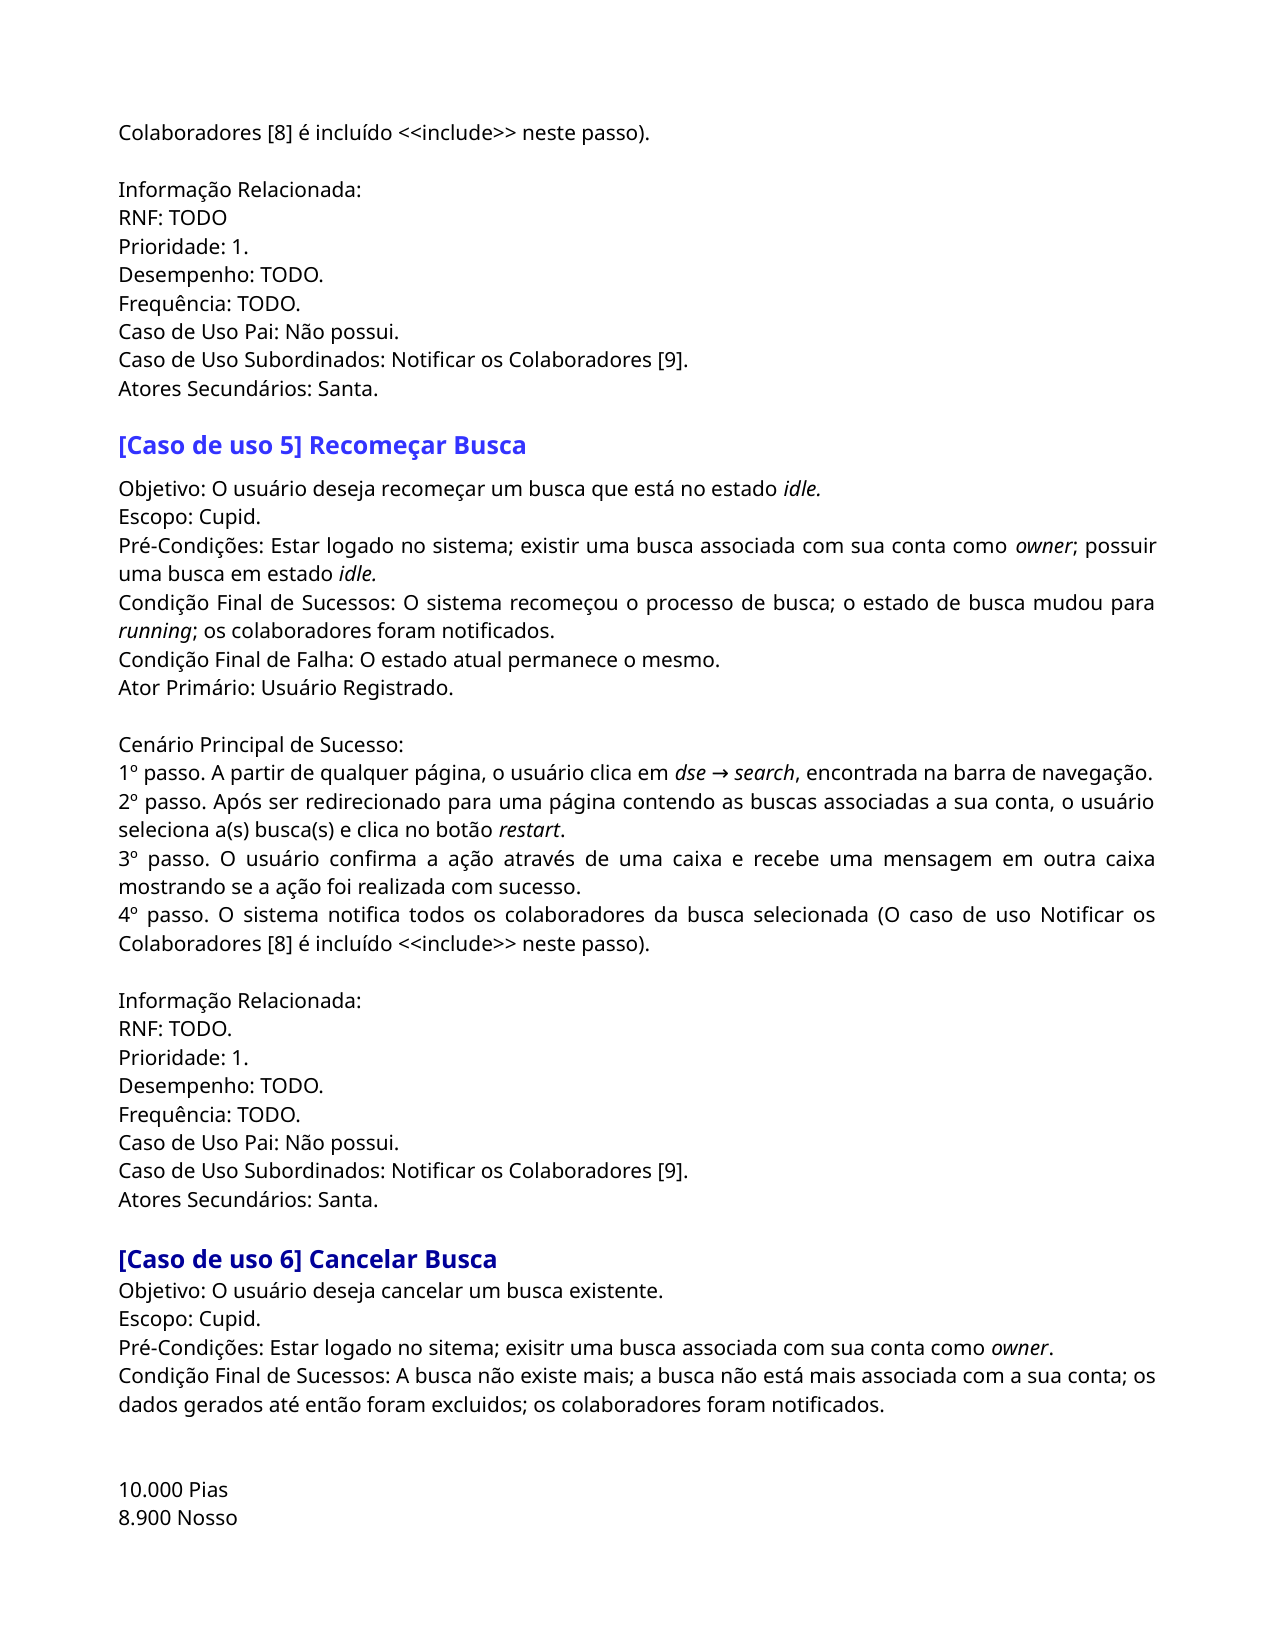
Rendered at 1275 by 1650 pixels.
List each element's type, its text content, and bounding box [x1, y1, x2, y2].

text RNF: TODO. [118, 1014, 1157, 1043]
text Prioridade: 1. [118, 1043, 1157, 1071]
text Informação Relacionada: [118, 175, 1157, 203]
text Desempenho: TODO. [118, 1071, 1157, 1100]
text Caso de Uso Subordinados: Notificar os Colaboradores [9]. [118, 346, 1157, 374]
text Condição Final de Sucessos: O sistema recomeçou o processo de busca; o estado de busca mudou para running; os colaboradores foram notificados. [118, 588, 1157, 645]
text Caso de Uso Pai: Não possui. [118, 1128, 1157, 1157]
text Objetivo: O usuário deseja recomeçar um busca que está no estado idle. [118, 474, 1157, 502]
text 2º passo. Após ser redirecionado para uma página contendo as buscas associadas a sua conta, o usuário seleciona a(s) busca(s) e clica no botão restart. [118, 787, 1157, 844]
title [Caso de uso 5] Recomeçar Busca [118, 427, 1157, 462]
text Condição Final de Sucessos: A busca não existe mais; a busca não está mais associada com a sua conta; os dados gerados até então foram excluidos; os colaboradores foram notificados. [118, 1361, 1157, 1418]
text Frequência: TODO. [118, 289, 1157, 317]
text Objetivo: O usuário deseja cancelar um busca existente. [118, 1276, 1157, 1304]
text Caso de Uso Pai: Não possui. [118, 317, 1157, 346]
text Atores Secundários: Santa. [118, 374, 1157, 402]
text RNF: TODO [118, 203, 1157, 232]
text Colaboradores [8] é incluído <<include>> neste passo). [118, 118, 1157, 147]
text Escopo: Cupid. [118, 1304, 1157, 1333]
text 1º passo. A partir de qualquer página, o usuário clica em dse → search, encontrada na barra de navegação. [118, 758, 1157, 787]
text 4º passo. O sistema notifica todos os colaboradores da busca selecionada (O caso de uso Notificar os Colaboradores [8] é incluído <<include>> neste passo). [118, 901, 1157, 957]
text Caso de Uso Subordinados: Notificar os Colaboradores [9]. [118, 1157, 1157, 1185]
text Pré-Condições: Estar logado no sistema; existir uma busca associada com sua conta como owner; possuir uma busca em estado idle. [118, 531, 1157, 588]
text Informação Relacionada: [118, 986, 1157, 1014]
text Atores Secundários: Santa. [118, 1185, 1157, 1213]
text Prioridade: 1. [118, 232, 1157, 260]
text 3º passo. O usuário confirma a ação através de uma caixa e recebe uma mensagem em outra caixa mostrando se a ação foi realizada com sucesso. [118, 844, 1157, 901]
text Pré-Condições: Estar logado no sitema; exisitr uma busca associada com sua conta como owner. [118, 1333, 1157, 1361]
text Frequência: TODO. [118, 1100, 1157, 1128]
text Cenário Principal de Sucesso: [118, 730, 1157, 758]
text Escopo: Cupid. [118, 502, 1157, 531]
text Condição Final de Falha: O estado atual permanece o mesmo. [118, 645, 1157, 673]
text Desempenho: TODO. [118, 260, 1157, 289]
text [Caso de uso 6] Cancelar Busca [118, 1242, 1157, 1276]
text Ator Primário: Usuário Registrado. [118, 673, 1157, 702]
